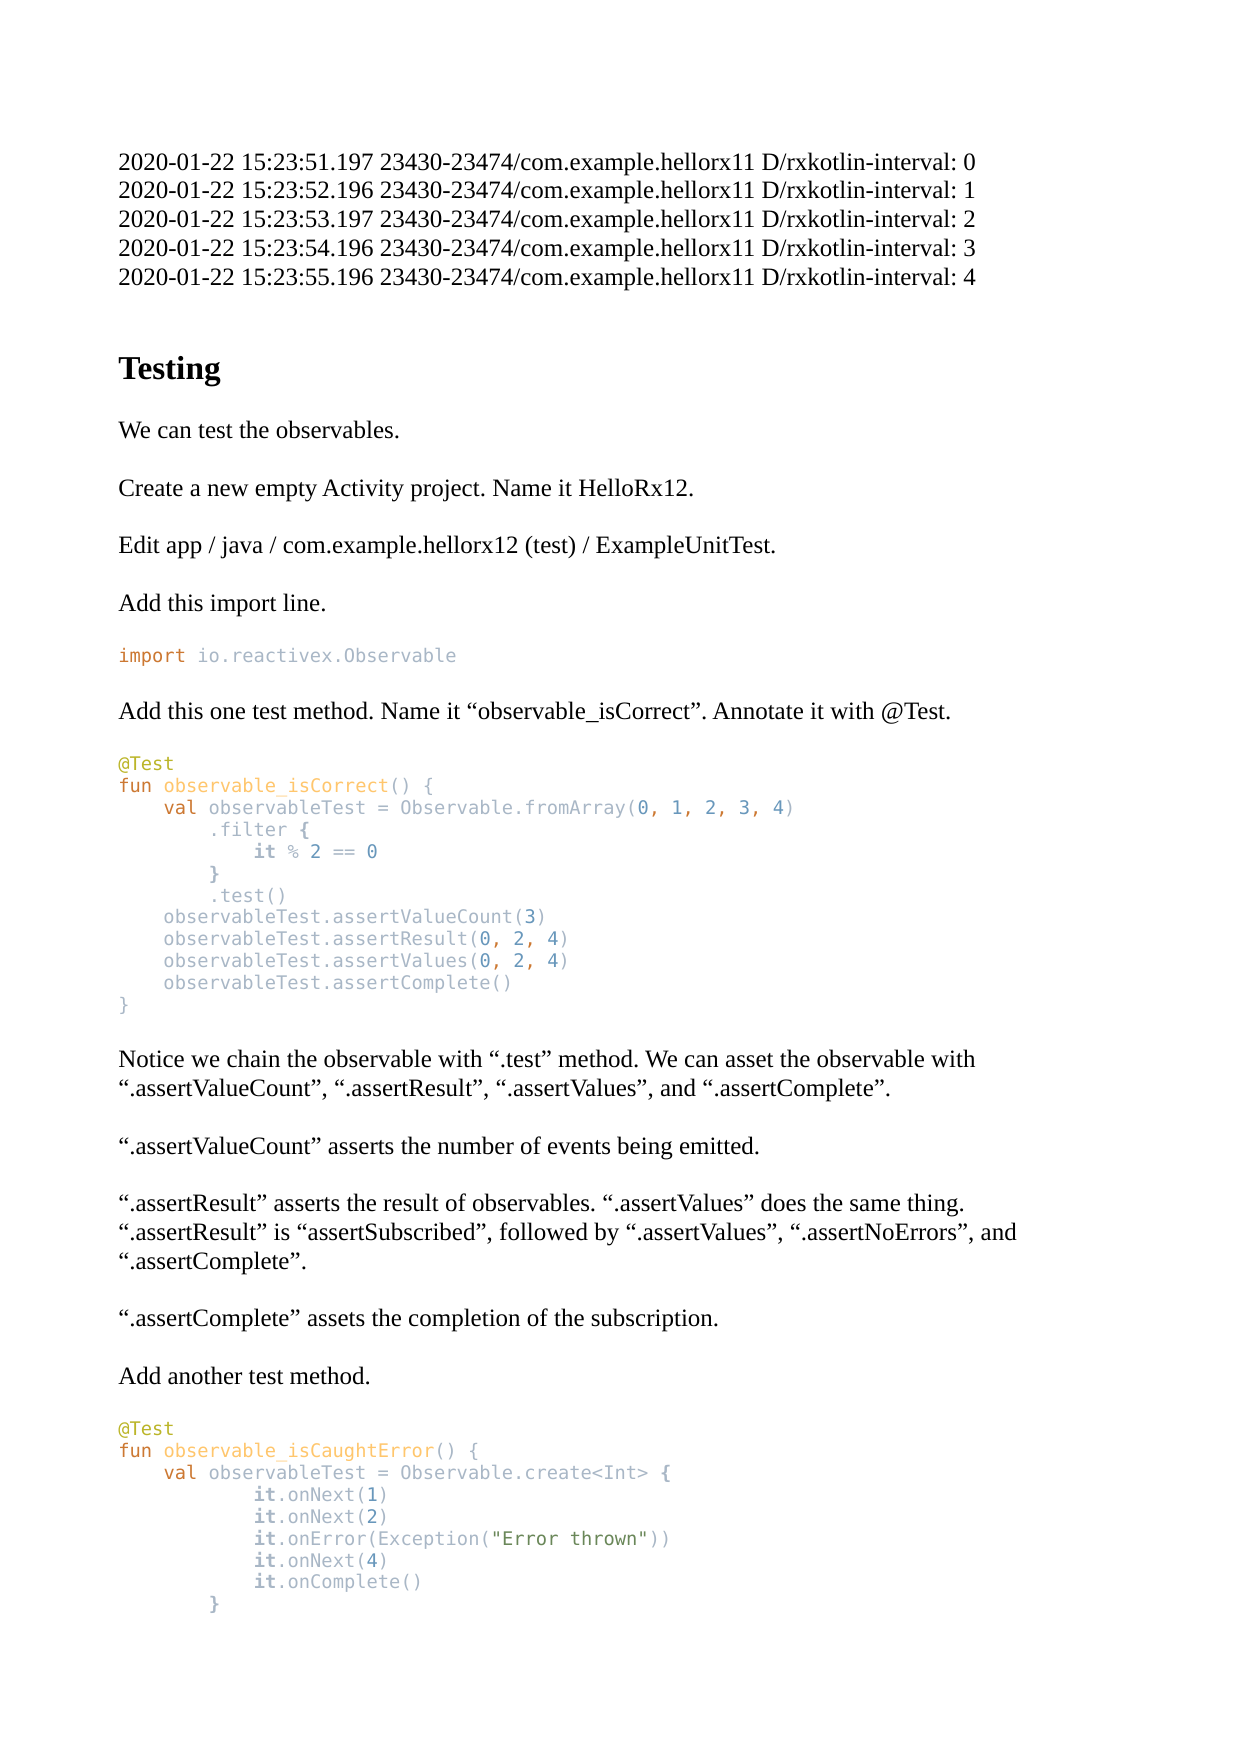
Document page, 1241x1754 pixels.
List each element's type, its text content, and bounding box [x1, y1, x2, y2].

text Edit app / java / com.example.hellorx12 (test) / ExampleUnitTest. [118, 530, 1122, 559]
text “.assertResult” asserts the result of observables. “.assertValues” does the same thing. “.assertResult” is “assertSubscribed”, followed by “.assertValues”, “.assertNoErrors”, and “.assertComplete”. [118, 1188, 1122, 1274]
text 2020-01-22 15:23:53.197 23430-23474/com.example.hellorx11 D/rxkotlin-interval: 2 [118, 204, 1122, 233]
text 2020-01-22 15:23:55.196 23430-23474/com.example.hellorx11 D/rxkotlin-interval: 4 [118, 262, 1122, 291]
text Notice we chain the observable with “.test” method. We can asset the observable with “.assertValueCount”, “.assertResult”, “.assertValues”, and “.assertComplete”. [118, 1044, 1122, 1102]
text @Test fun observable_isCaughtError() { val observableTest = Observable.create<Int> { it.onNext(1) it.onNext(2) it.onError(Exception("Error thrown")) it.onNext(4) it.onComplete() } [118, 1418, 1122, 1615]
text 2020-01-22 15:23:52.196 23430-23474/com.example.hellorx11 D/rxkotlin-interval: 1 [118, 176, 1122, 204]
text Add another test method. [118, 1361, 1122, 1389]
text Testing [118, 348, 1122, 386]
text Add this import line. [118, 588, 1122, 616]
text “.assertComplete” assets the completion of the subscription. [118, 1303, 1122, 1332]
text @Test fun observable_isCorrect() { val observableTest = Observable.fromArray(0, 1, 2, 3, 4) .filter { it % 2 == 0 } .test() observableTest.assertValueCount(3) observableTest.assertResult(0, 2, 4) observableTest.assertValues(0, 2, 4) observableTest.assertComplete() } [118, 753, 1122, 1016]
text “.assertValueCount” asserts the number of events being emitted. [118, 1131, 1122, 1159]
text 2020-01-22 15:23:51.197 23430-23474/com.example.hellorx11 D/rxkotlin-interval: 0 [118, 147, 1122, 176]
text import io.reactivex.Observable [118, 645, 1122, 667]
text 2020-01-22 15:23:54.196 23430-23474/com.example.hellorx11 D/rxkotlin-interval: 3 [118, 233, 1122, 262]
text Create a new empty Activity project. Name it HelloRx12. [118, 473, 1122, 501]
text We can test the observables. [118, 415, 1122, 444]
text Add this one test method. Name it “observable_isCorrect”. Annotate it with @Test. [118, 696, 1122, 724]
